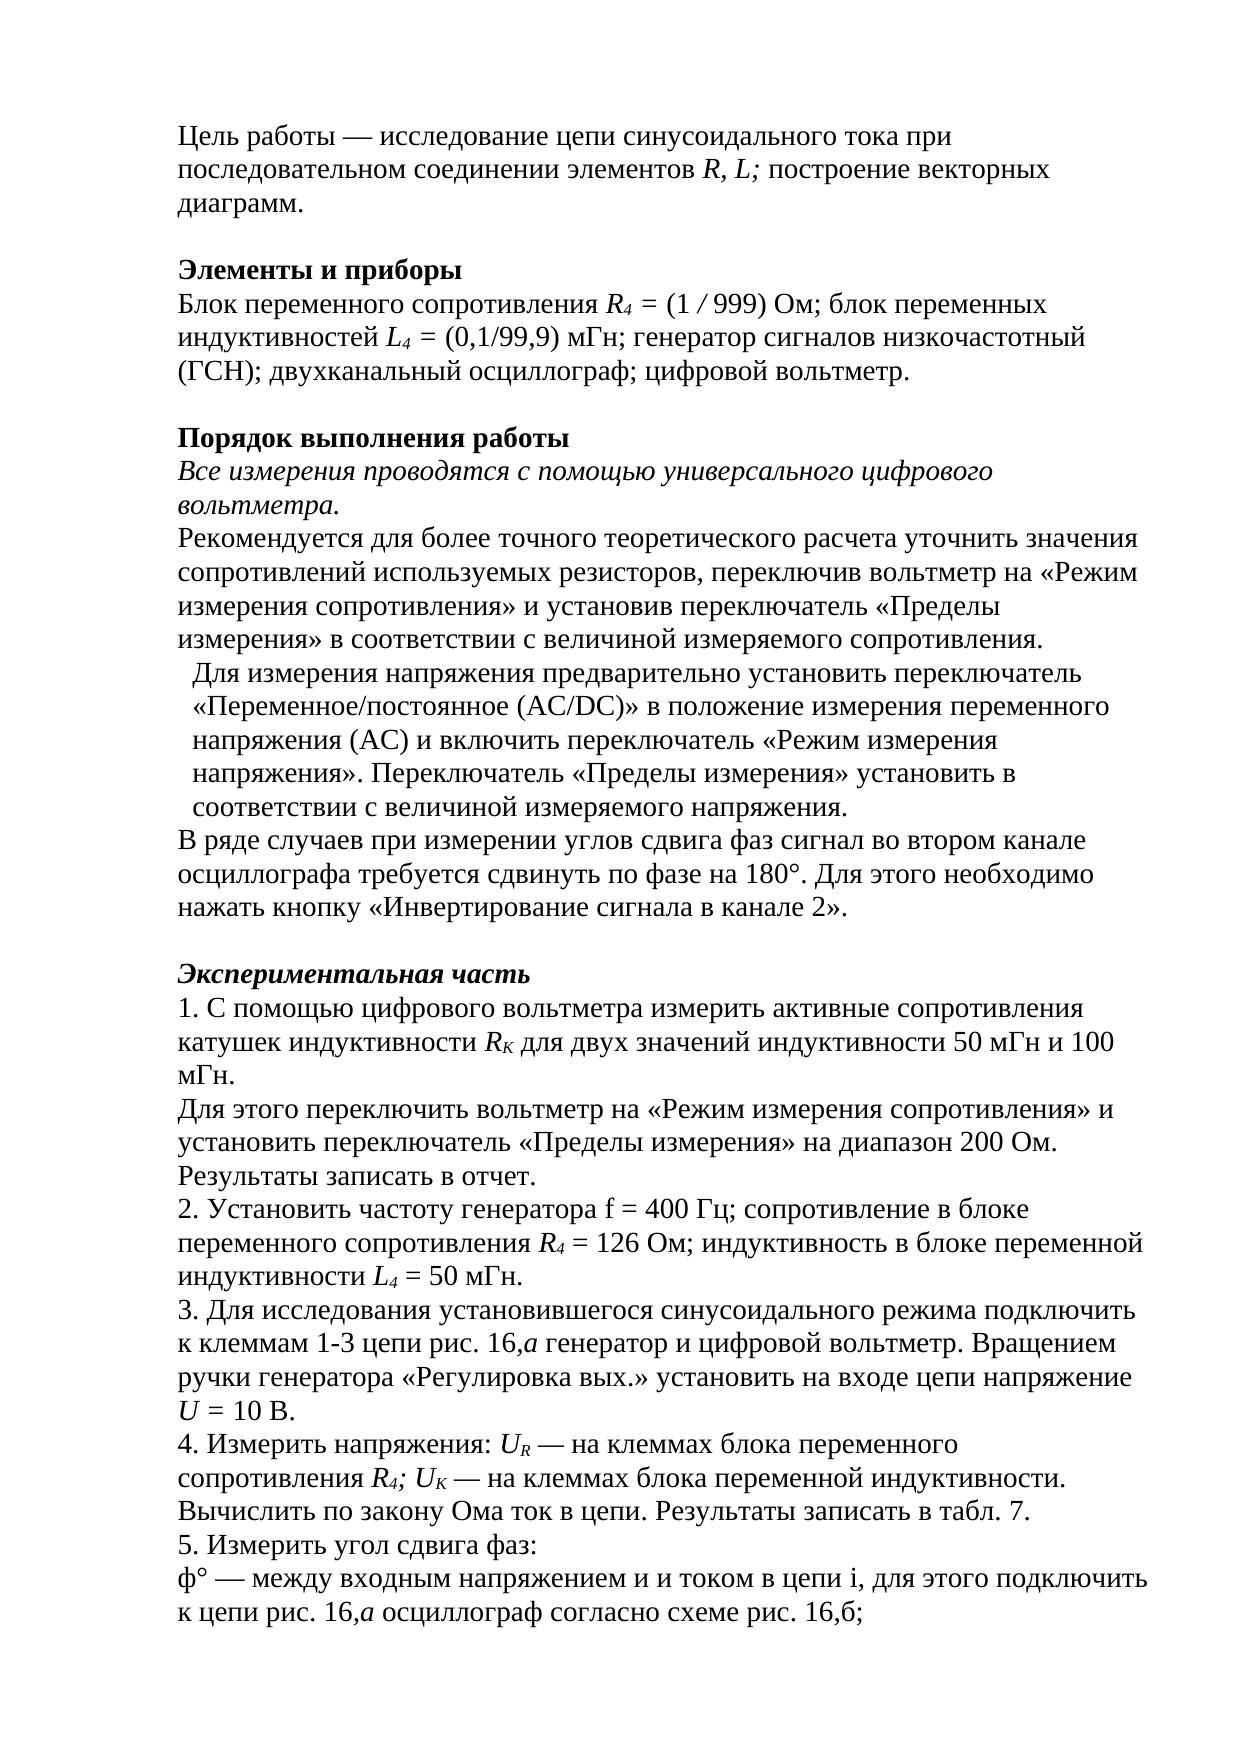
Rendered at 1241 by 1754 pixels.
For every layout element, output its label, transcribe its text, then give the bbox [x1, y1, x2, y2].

text 1. С помощью цифрового вольтметра измерить активные сопротивления катушек индуктивности RK для двух значений индуктивности 50 мГн и 100 мГн. [177, 990, 1152, 1091]
text В ряде случаев при измерении углов сдвига фаз сигнал во втором канале осциллографа требуется сдвинуть по фазе на 180°. Для этого необходимо нажать кнопку «Инвертирование сигнала в канале 2». [177, 822, 1152, 923]
text ф° — между входным напряжением и и током в цепи i, для этого подключить к цепи рис. 16,а осциллограф согласно схеме рис. 16,б; [177, 1560, 1152, 1627]
text 3. Для исследования установившегося синусоидального режима подключить к клеммам 1-3 цепи рис. 16,а генератор и цифровой вольтметр. Вращением ручки генератора «Регулировка вых.» установить на входе цепи напряжение U = 10 В. [177, 1292, 1152, 1426]
text 5. Измерить угол сдвига фаз: [177, 1527, 1152, 1560]
text 2. Установить частоту генератора f = 400 Гц; сопротивление в блоке переменного сопротивления R4 = 126 Ом; индуктивность в блоке переменной индуктивности L4 = 50 мГн. [177, 1191, 1152, 1292]
text Все измерения проводятся с помощью универсального цифрового вольтметра. [177, 453, 1152, 521]
text Для измерения напряжения предварительно установить переключатель «Переменное/постоянное (AC/DC)» в положение измерения переменного напряжения (АС) и включить переключатель «Режим измерения напряжения». Переключатель «Пределы измерения» установить в соответствии с величиной измеряемого напряжения. [192, 655, 1152, 822]
text Рекомендуется для более точного теоретического расчета уточнить значения сопротивлений используемых резисторов, переключив вольтметр на «Режим измерения сопротивления» и установив переключатель «Пределы измерения» в соответствии с величиной измеряемого сопротивления. [177, 521, 1152, 655]
text 4. Измерить напряжения: UR — на клеммах блока переменного сопротивления R4; UK — на клеммах блока переменной индуктивности. Вычислить по закону Ома ток в цепи. Результаты записать в табл. 7. [177, 1426, 1152, 1527]
text Для этого переключить вольтметр на «Режим измерения сопротивления» и установить переключатель «Пределы измерения» на диапазон 200 Ом. Результаты записать в отчет. [177, 1091, 1152, 1191]
text Экспериментальная часть [177, 957, 1152, 990]
text Порядок выполнения работы [177, 420, 1152, 453]
text Цель работы — исследование цепи синусоидального тока при последовательном соединении элементов R, L; построение векторных диаграмм. [177, 118, 1152, 219]
text Элементы и приборы [177, 252, 1152, 286]
text Блок переменного сопротивления R4 = (1 / 999) Ом; блок переменных индуктивностей L4 = (0,1/99,9) мГн; генератор сигналов низкочастотный (ГСН); двухканальный осциллограф; цифровой вольтметр. [177, 286, 1152, 386]
